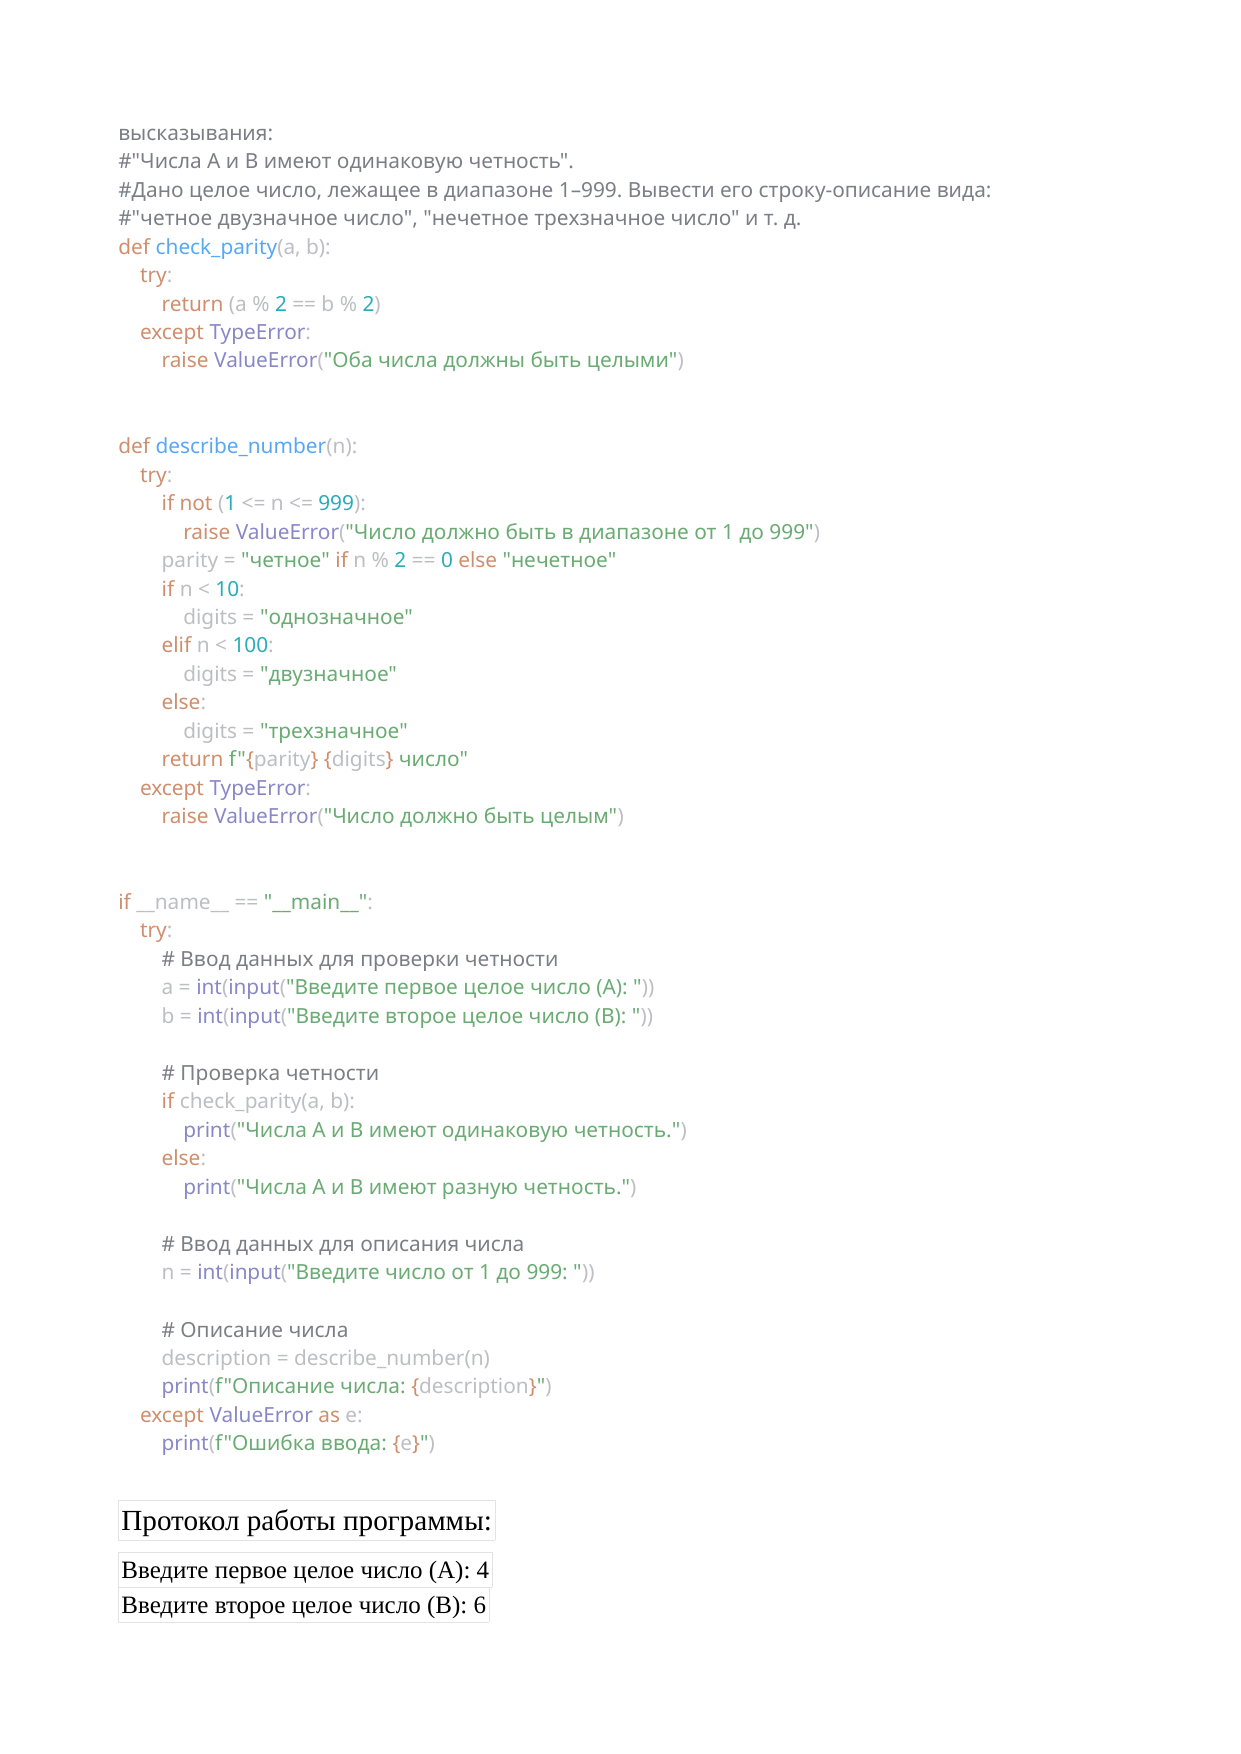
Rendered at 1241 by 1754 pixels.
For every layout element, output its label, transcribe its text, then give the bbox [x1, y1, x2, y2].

subtitle Протокол работы программы: [119, 1501, 495, 1540]
text высказывания: #"Числа A и B имеют одинаковую четность". #Дано целое число, лежащее в диапазоне 1–999. Вывести его строку-описание вида: #"четное двузначное число", "нечетное трехзначное число" и т. д. def check_parity(a, b): try: return (a % 2 == b % 2) except TypeError: raise ValueError("Оба числа должны быть целыми") def describe_number(n): try: if not (1 <= n <= 999): raise ValueError("Число должно быть в диапазоне от 1 до 999") parity = "четное" if n % 2 == 0 else "нечетное" if n < 10: digits = "однозначное" elif n < 100: digits = "двузначное" else: digits = "трехзначное" return f"{parity} {digits} число" except TypeError: raise ValueError("Число должно быть целым") if __name__ == "__main__": try: # Ввод данных для проверки четности a = int(input("Введите первое целое число (A): ")) b = int(input("Введите второе целое число (B): ")) # Проверка четности if check_parity(a, b): print("Числа A и B имеют одинаковую четность.") else: print("Числа A и B имеют разную четность.") # Ввод данных для описания числа n = int(input("Введите число от 1 до 999: ")) # Описание числа description = describe_number(n) print(f"Описание числа: {description}") except ValueError as e: print(f"Ошибка ввода: {e}") [118, 118, 1122, 1486]
text [493, 1552, 1122, 1587]
text Введите первое целое число (A): 4 [119, 1553, 492, 1587]
text [490, 1587, 1122, 1622]
subtitle [496, 1500, 1122, 1540]
text Введите второе целое число (B): 6 [119, 1588, 489, 1622]
